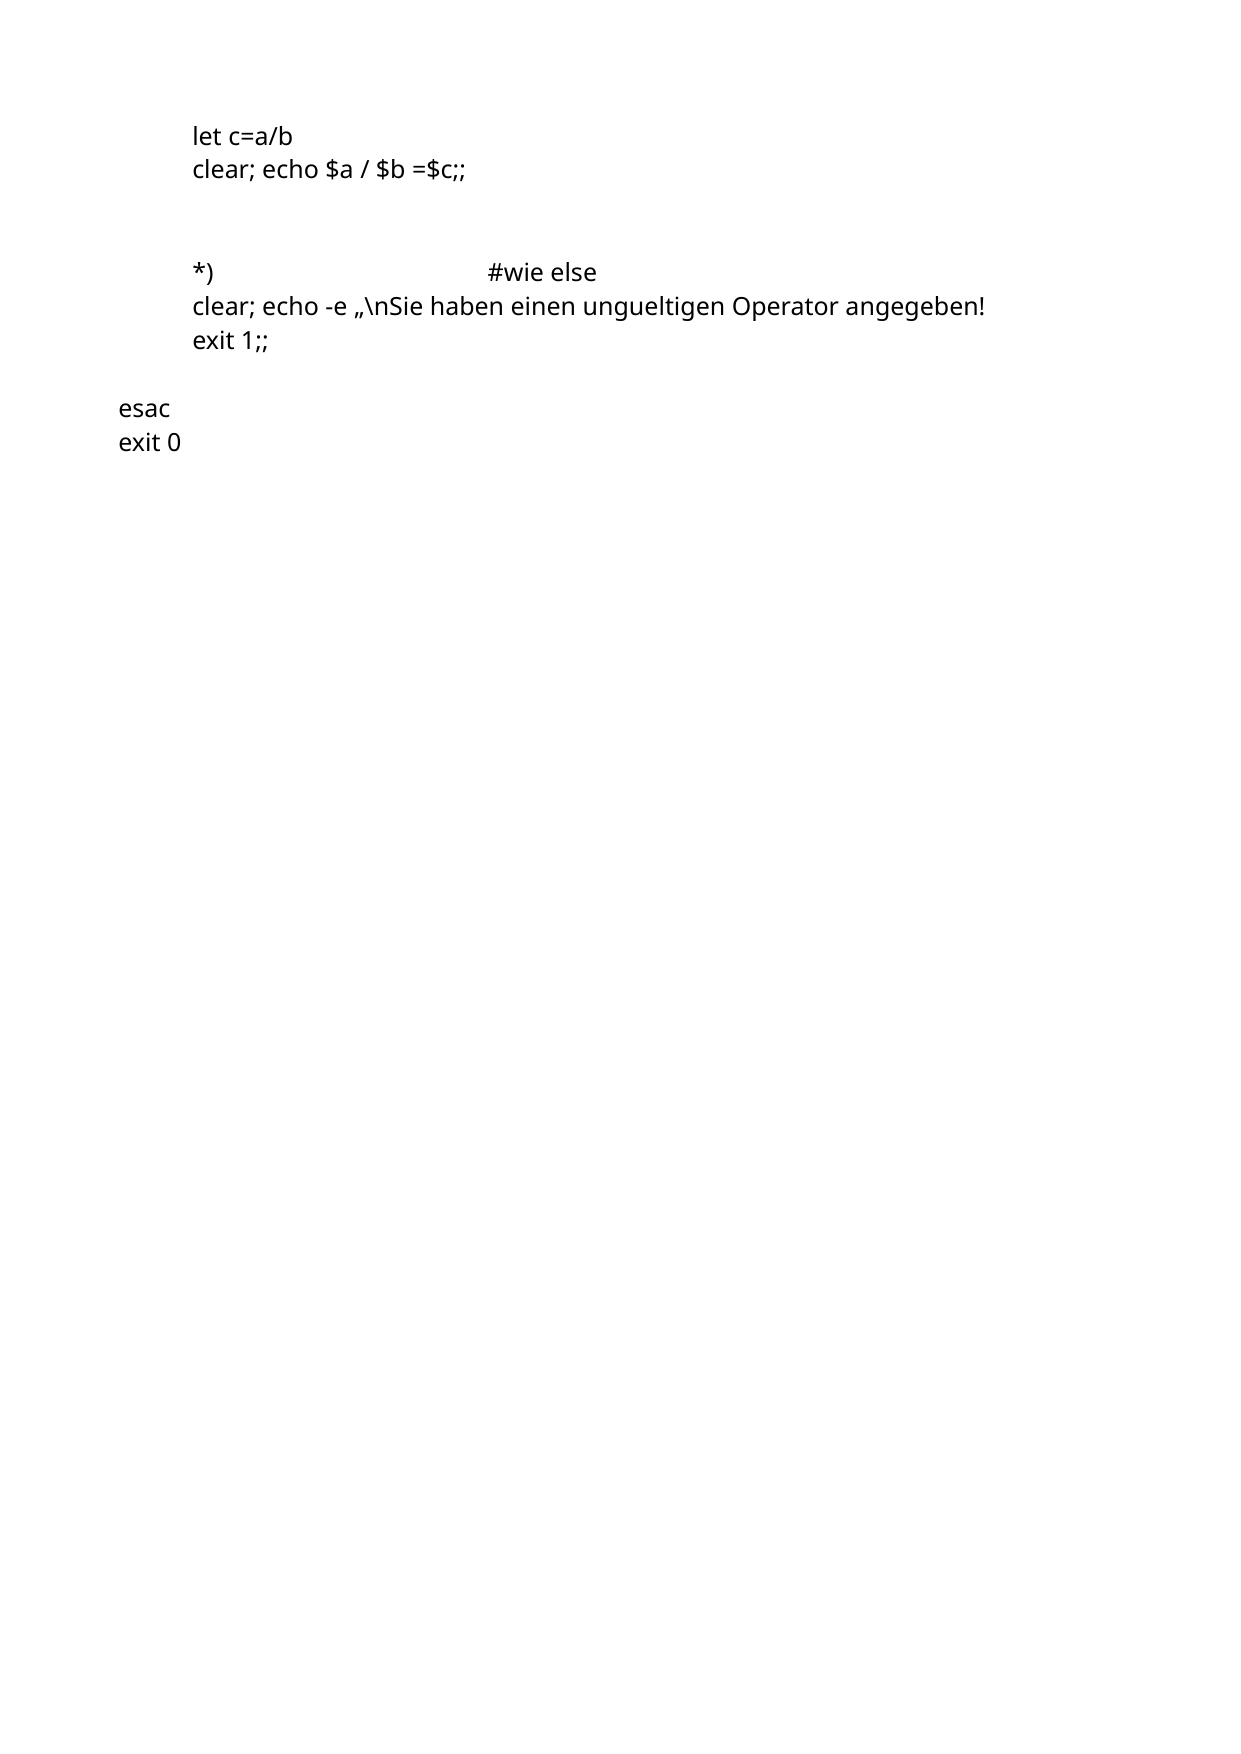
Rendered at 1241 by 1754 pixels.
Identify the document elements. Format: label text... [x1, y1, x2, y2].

text clear; echo $a / $b =$c;; *) #wie else clear; echo -e „\nSie haben einen ungueltigen Operator angegeben! exit 1;; esac exit 0 [118, 152, 1122, 493]
text let c=a/b [118, 118, 1122, 152]
